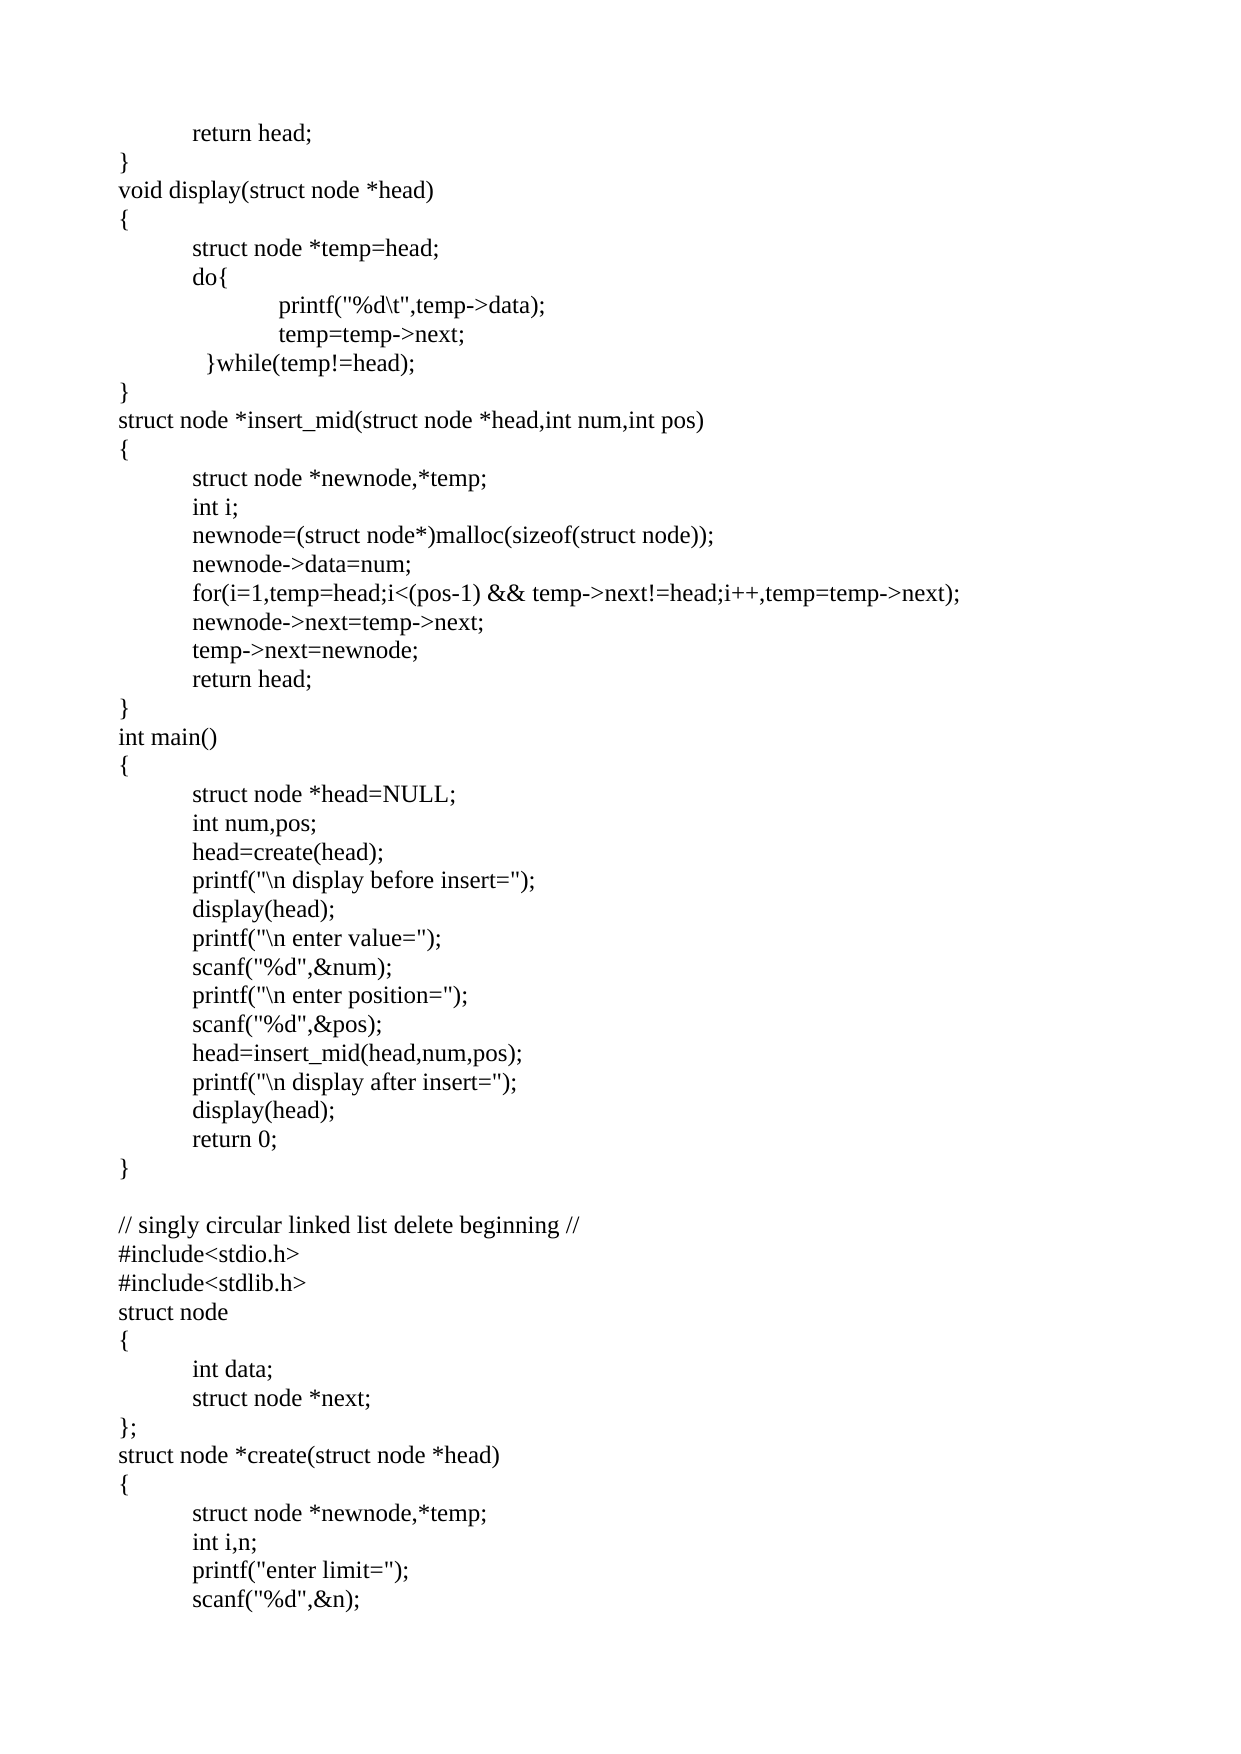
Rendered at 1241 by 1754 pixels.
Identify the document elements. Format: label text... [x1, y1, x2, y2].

text int i; [118, 492, 1122, 521]
text { [118, 1469, 1122, 1498]
text struct node *next; [118, 1383, 1122, 1412]
text printf("\n display before insert="); [118, 866, 1122, 894]
text printf("\n enter position="); [118, 981, 1122, 1009]
text }while(temp!=head); [118, 348, 1122, 377]
text do{ [118, 262, 1122, 291]
text scanf("%d",&pos); [118, 1009, 1122, 1038]
text scanf("%d",&num); [118, 952, 1122, 981]
text temp=temp->next; [118, 319, 1122, 348]
text temp->next=newnode; [118, 636, 1122, 664]
text int data; [118, 1354, 1122, 1383]
text display(head); [118, 1096, 1122, 1124]
text return head; [118, 118, 1122, 147]
text newnode->data=num; [118, 549, 1122, 578]
text struct node *create(struct node *head) [118, 1441, 1122, 1469]
text int num,pos; [118, 808, 1122, 837]
text // singly circular linked list delete beginning // [118, 1211, 1122, 1239]
text printf("\n enter value="); [118, 923, 1122, 952]
text } [118, 377, 1122, 406]
text { [118, 204, 1122, 233]
text }; [118, 1412, 1122, 1441]
text printf("enter limit="); [118, 1556, 1122, 1584]
text struct node [118, 1297, 1122, 1326]
text printf("\n display after insert="); [118, 1067, 1122, 1096]
text struct node *newnode,*temp; [118, 463, 1122, 492]
text } [118, 693, 1122, 722]
text { [118, 434, 1122, 463]
text int i,n; [118, 1527, 1122, 1556]
text { [118, 751, 1122, 779]
text for(i=1,temp=head;i<(pos-1) && temp->next!=head;i++,temp=temp->next); [118, 578, 1122, 607]
text struct node *temp=head; [118, 233, 1122, 262]
text head=insert_mid(head,num,pos); [118, 1038, 1122, 1067]
text head=create(head); [118, 837, 1122, 866]
text struct node *head=NULL; [118, 779, 1122, 808]
text void display(struct node *head) [118, 176, 1122, 204]
text struct node *insert_mid(struct node *head,int num,int pos) [118, 406, 1122, 434]
text struct node *newnode,*temp; [118, 1498, 1122, 1527]
text int main() [118, 722, 1122, 751]
text #include<stdio.h> [118, 1239, 1122, 1268]
text } [118, 1153, 1122, 1182]
text return 0; [118, 1124, 1122, 1153]
text newnode->next=temp->next; [118, 607, 1122, 636]
text { [118, 1326, 1122, 1354]
text newnode=(struct node*)malloc(sizeof(struct node)); [118, 521, 1122, 549]
text display(head); [118, 894, 1122, 923]
text scanf("%d",&n); [118, 1584, 1122, 1613]
text return head; [118, 664, 1122, 693]
text #include<stdlib.h> [118, 1268, 1122, 1297]
text } [118, 147, 1122, 176]
text printf("%d\t",temp->data); [118, 291, 1122, 319]
